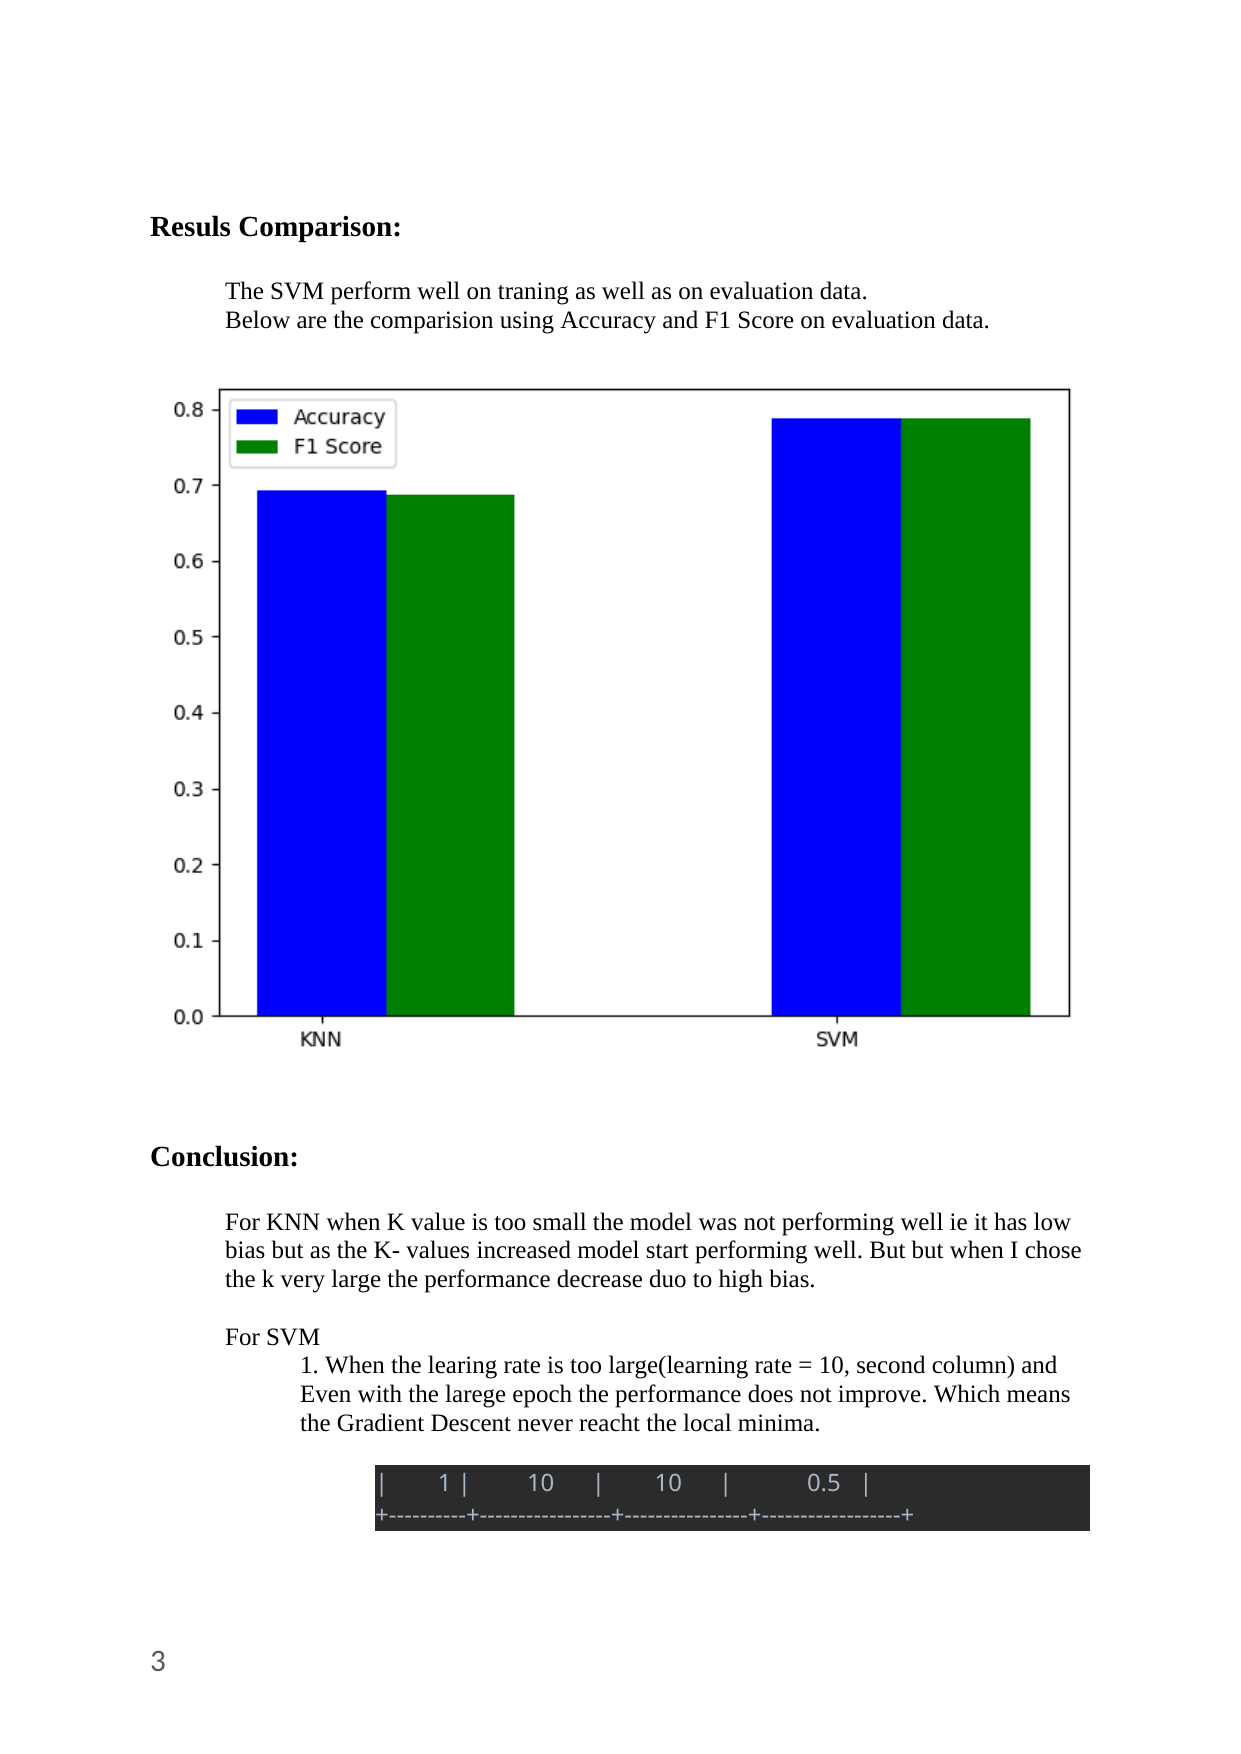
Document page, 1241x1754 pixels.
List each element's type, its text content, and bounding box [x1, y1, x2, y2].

text For SVM [225, 1322, 1090, 1350]
text Conclusion: [150, 1139, 1090, 1173]
text Below are the comparision using Accuracy and F1 Score on evaluation data. [150, 305, 1090, 334]
text The SVM perform well on traning as well as on evaluation data. [150, 276, 1090, 305]
picture [150, 367, 1091, 1073]
text | 1 | 10 | 10 | 0.5 | +----------+-----------------+----------------+------------------+ [375, 1465, 1090, 1531]
text 1. When the learing rate is too large(learning rate = 10, second column) and Even with the larege epoch the performance does not improve. Which means the Gradient Descent never reacht the local minima. [300, 1350, 1090, 1437]
text For KNN when K value is too small the model was not performing well ie it has low bias but as the K- values increased model start performing well. But but when I chose the k very large the performance decrease duo to high bias. [225, 1207, 1090, 1293]
text Resuls Comparison: [150, 209, 1090, 243]
